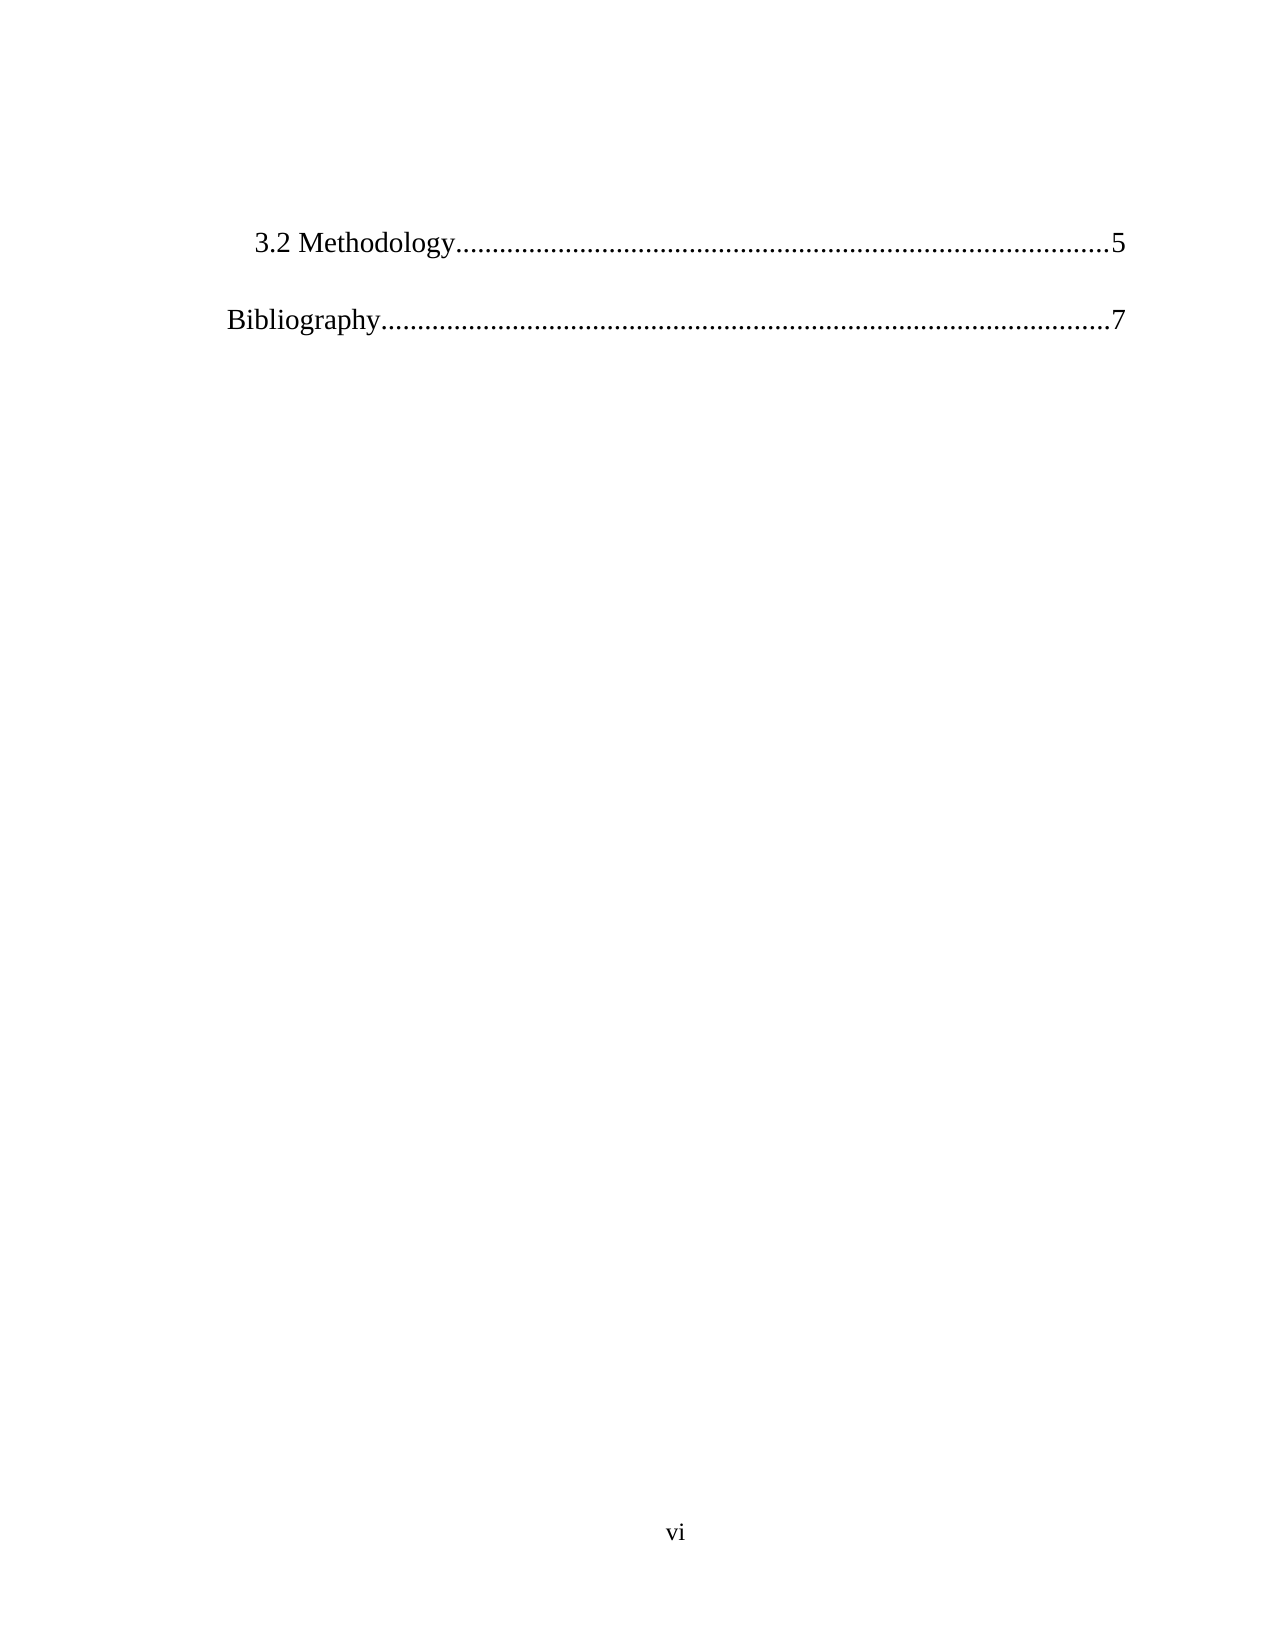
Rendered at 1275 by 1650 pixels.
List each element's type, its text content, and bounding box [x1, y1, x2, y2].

text 3.2 Methodology 5 [254, 225, 1123, 259]
text Bibliography 7 [227, 302, 1123, 336]
